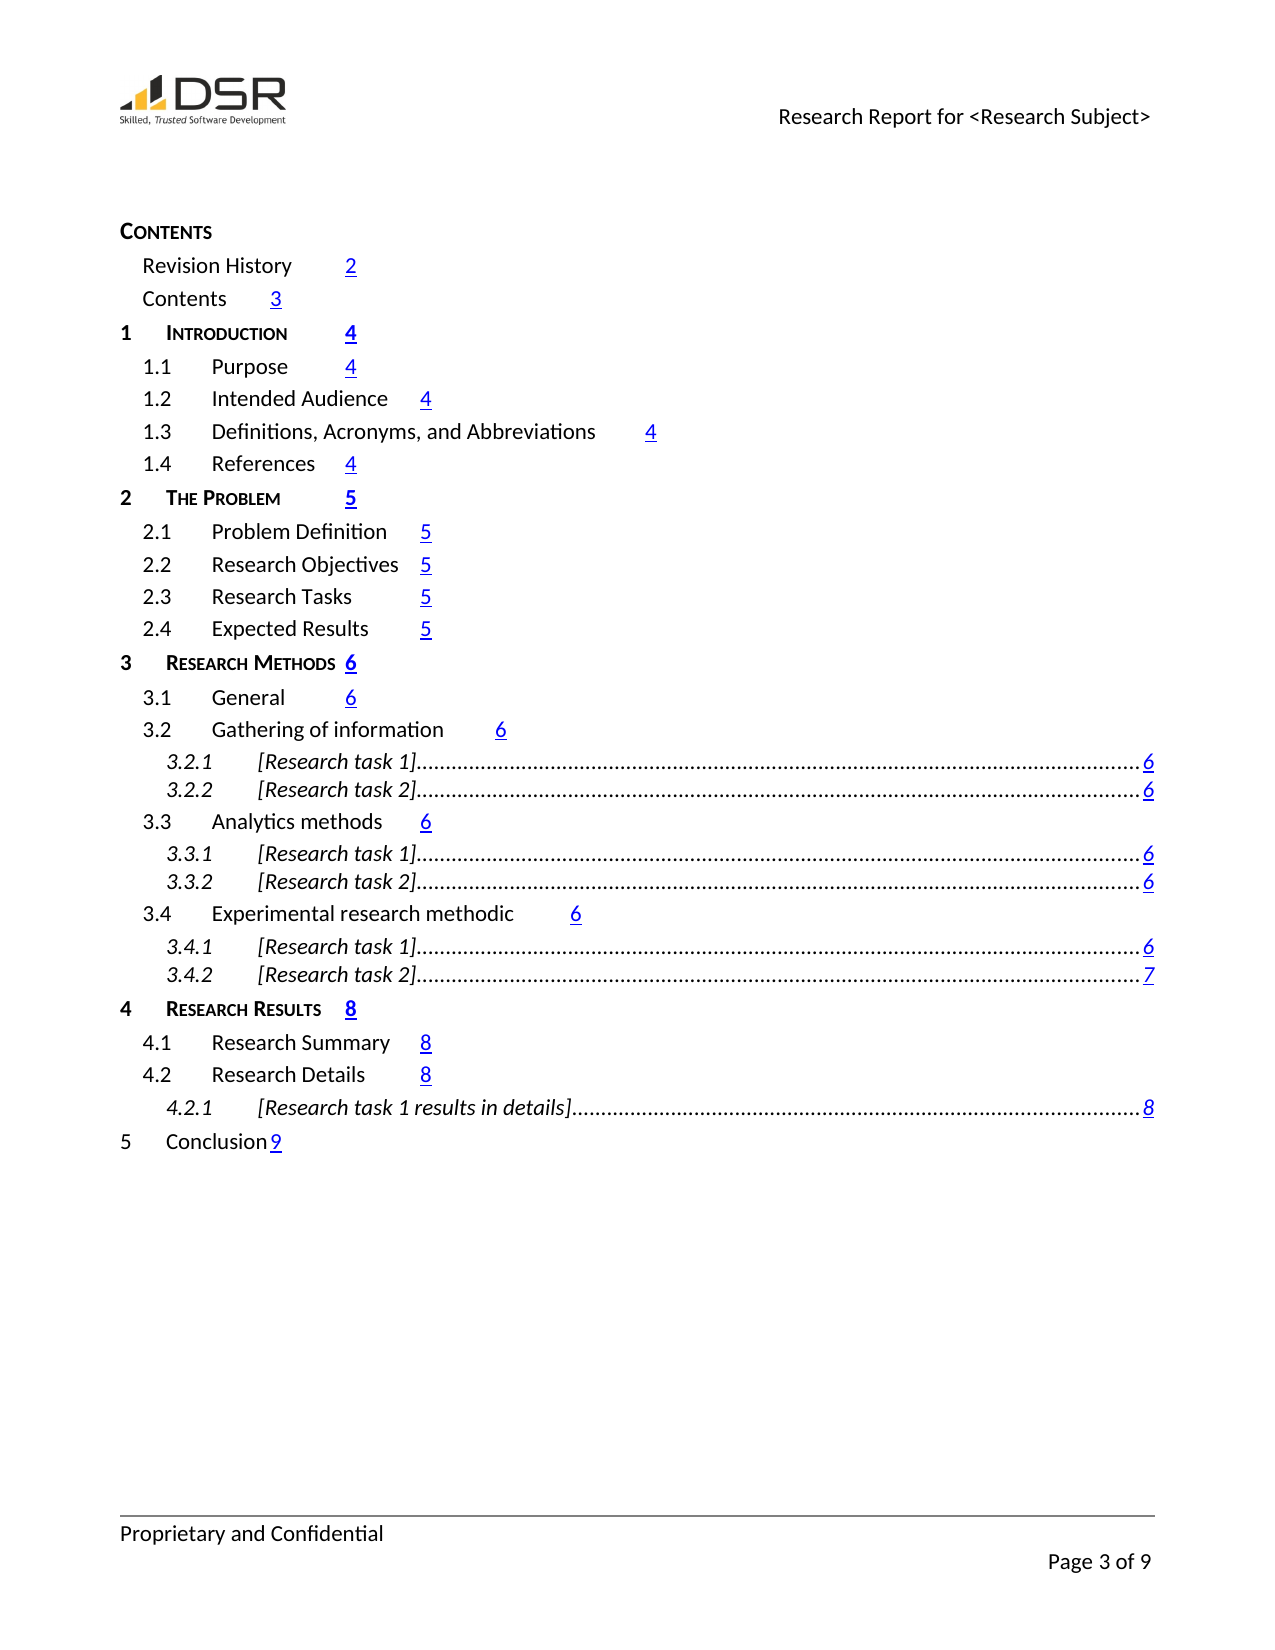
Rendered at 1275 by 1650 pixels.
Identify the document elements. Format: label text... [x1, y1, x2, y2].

text 1.2 Intended Audience 4 [142, 384, 1155, 413]
text 3.3.2 [Research task 2] 6 [166, 867, 1155, 895]
text 3.2.1 [Research task 1] 6 [166, 747, 1155, 775]
text 3.1 General 6 [142, 683, 1155, 711]
text 3.4.1 [Research task 1] 6 [166, 932, 1155, 960]
text 3.4.2 [Research task 2] 7 [166, 960, 1155, 988]
text 4 Research Results 8 [120, 994, 1155, 1022]
text 3.2.2 [Research task 2] 6 [166, 775, 1155, 803]
picture [120, 75, 286, 125]
text 3.3.1 [Research task 1] 6 [166, 839, 1155, 867]
text 2.3 Research Tasks 5 [142, 582, 1155, 610]
text Contents 3 [142, 284, 1155, 312]
text 4.2 Research Details 8 [142, 1061, 1155, 1088]
text 3.3 Analytics methods 6 [142, 807, 1155, 835]
text 1.1 Purpose 4 [142, 352, 1155, 380]
text 3.4 Experimental research methodic 6 [142, 899, 1155, 928]
text 1.3 Definitions, Acronyms, and Abbreviations 4 [142, 417, 1155, 445]
text 2.2 Research Objectives 5 [142, 550, 1155, 578]
text 3.2 Gathering of information 6 [142, 715, 1155, 743]
text 2.1 Problem Definition 5 [142, 517, 1155, 546]
text 5 Conclusion 9 [120, 1127, 1155, 1155]
text 1.4 References 4 [142, 449, 1155, 477]
text 4.1 Research Summary 8 [142, 1028, 1155, 1056]
text Revision History 2 [142, 252, 1155, 280]
text 2.4 Expected Results 5 [142, 614, 1155, 642]
text 2 The Problem 5 [120, 483, 1155, 511]
text 3 Research Methods 6 [120, 648, 1155, 676]
text 4.2.1 [Research task 1 results in details] 8 [166, 1093, 1155, 1121]
text 1 Introduction 4 [120, 318, 1155, 346]
subtitle Contents [120, 215, 1155, 245]
